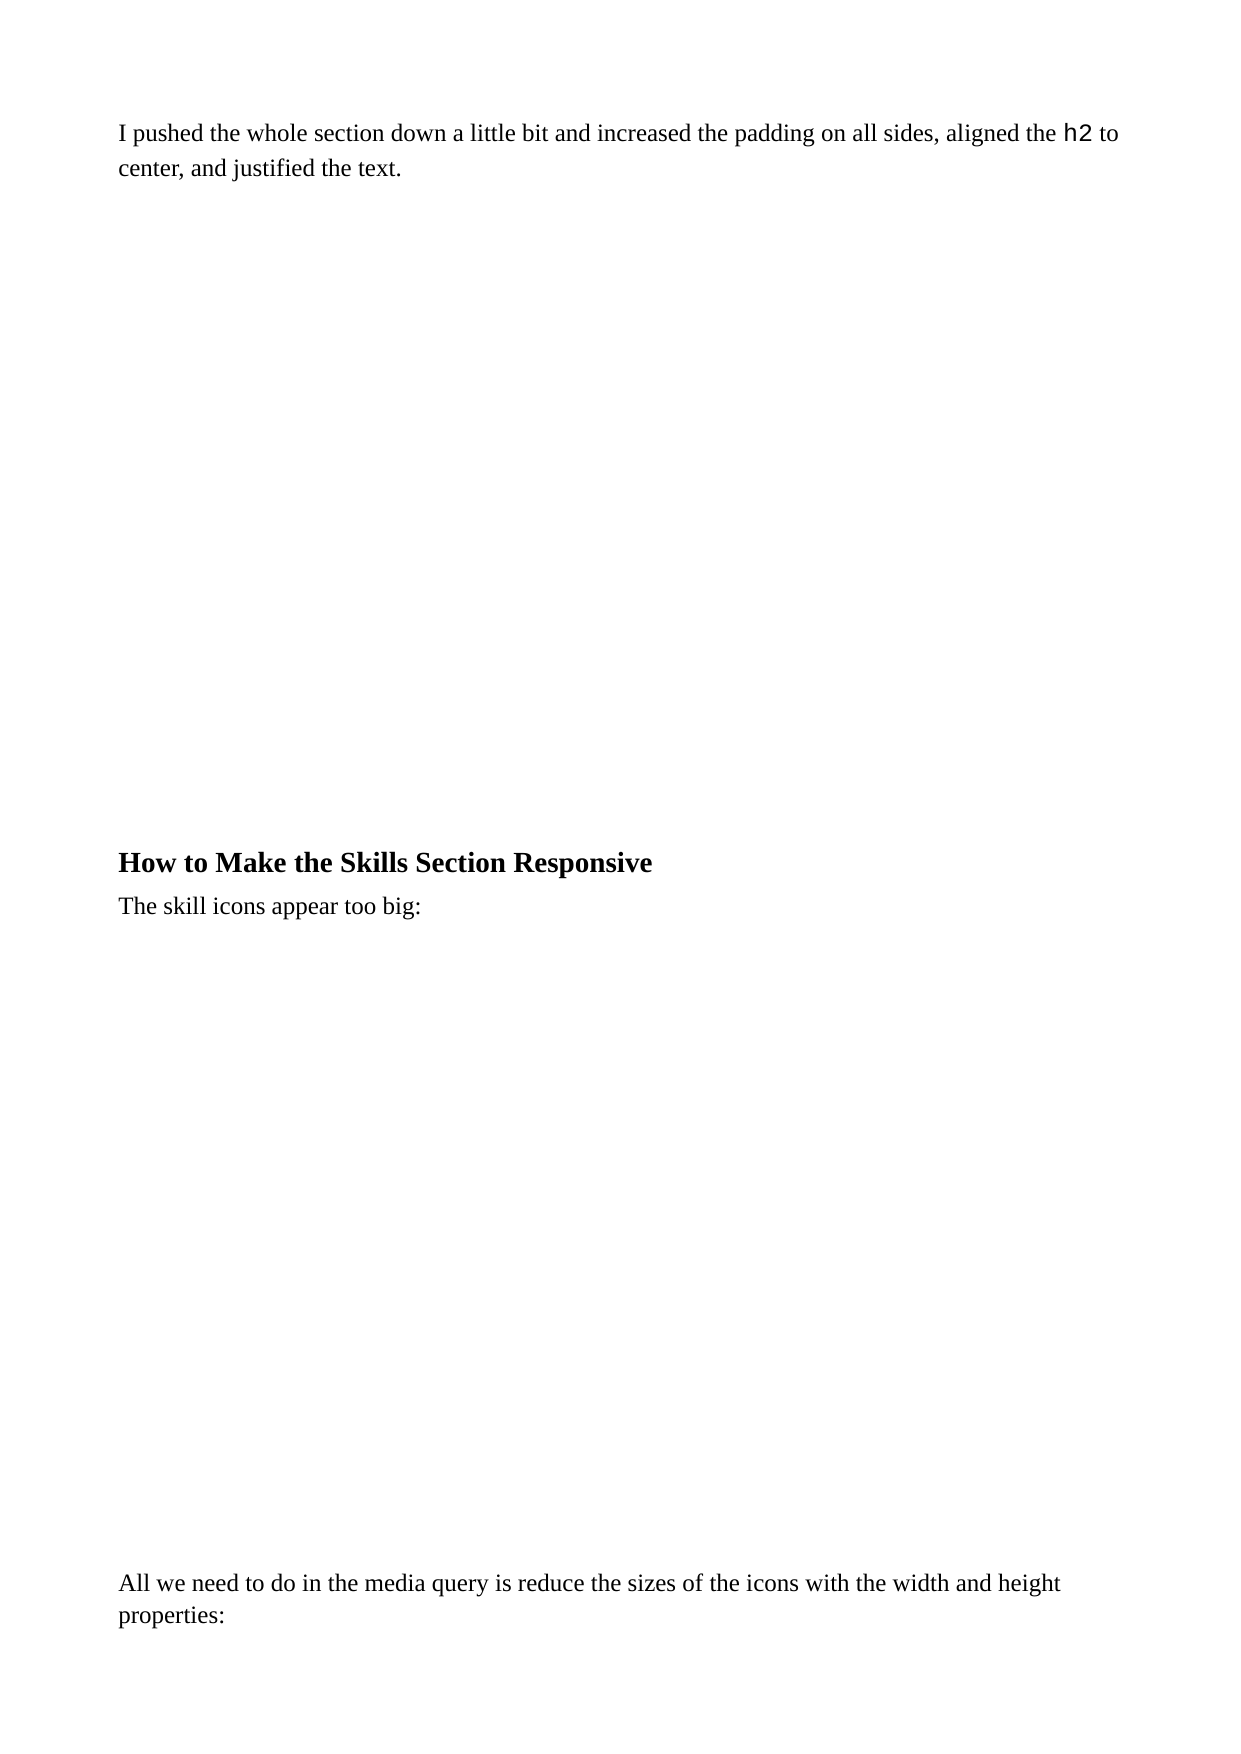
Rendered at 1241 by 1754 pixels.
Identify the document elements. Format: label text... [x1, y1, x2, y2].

text All we need to do in the media query is reduce the sizes of the icons with the width and height properties: [118, 1568, 1122, 1629]
text I pushed the whole section down a little bit and increased the padding on all sides, aligned the h2 to center, and justified the text. [118, 118, 1122, 811]
text The skill icons appear too big: [118, 891, 1122, 1549]
subtitle How to Make the Skills Section Responsive [118, 845, 1122, 878]
